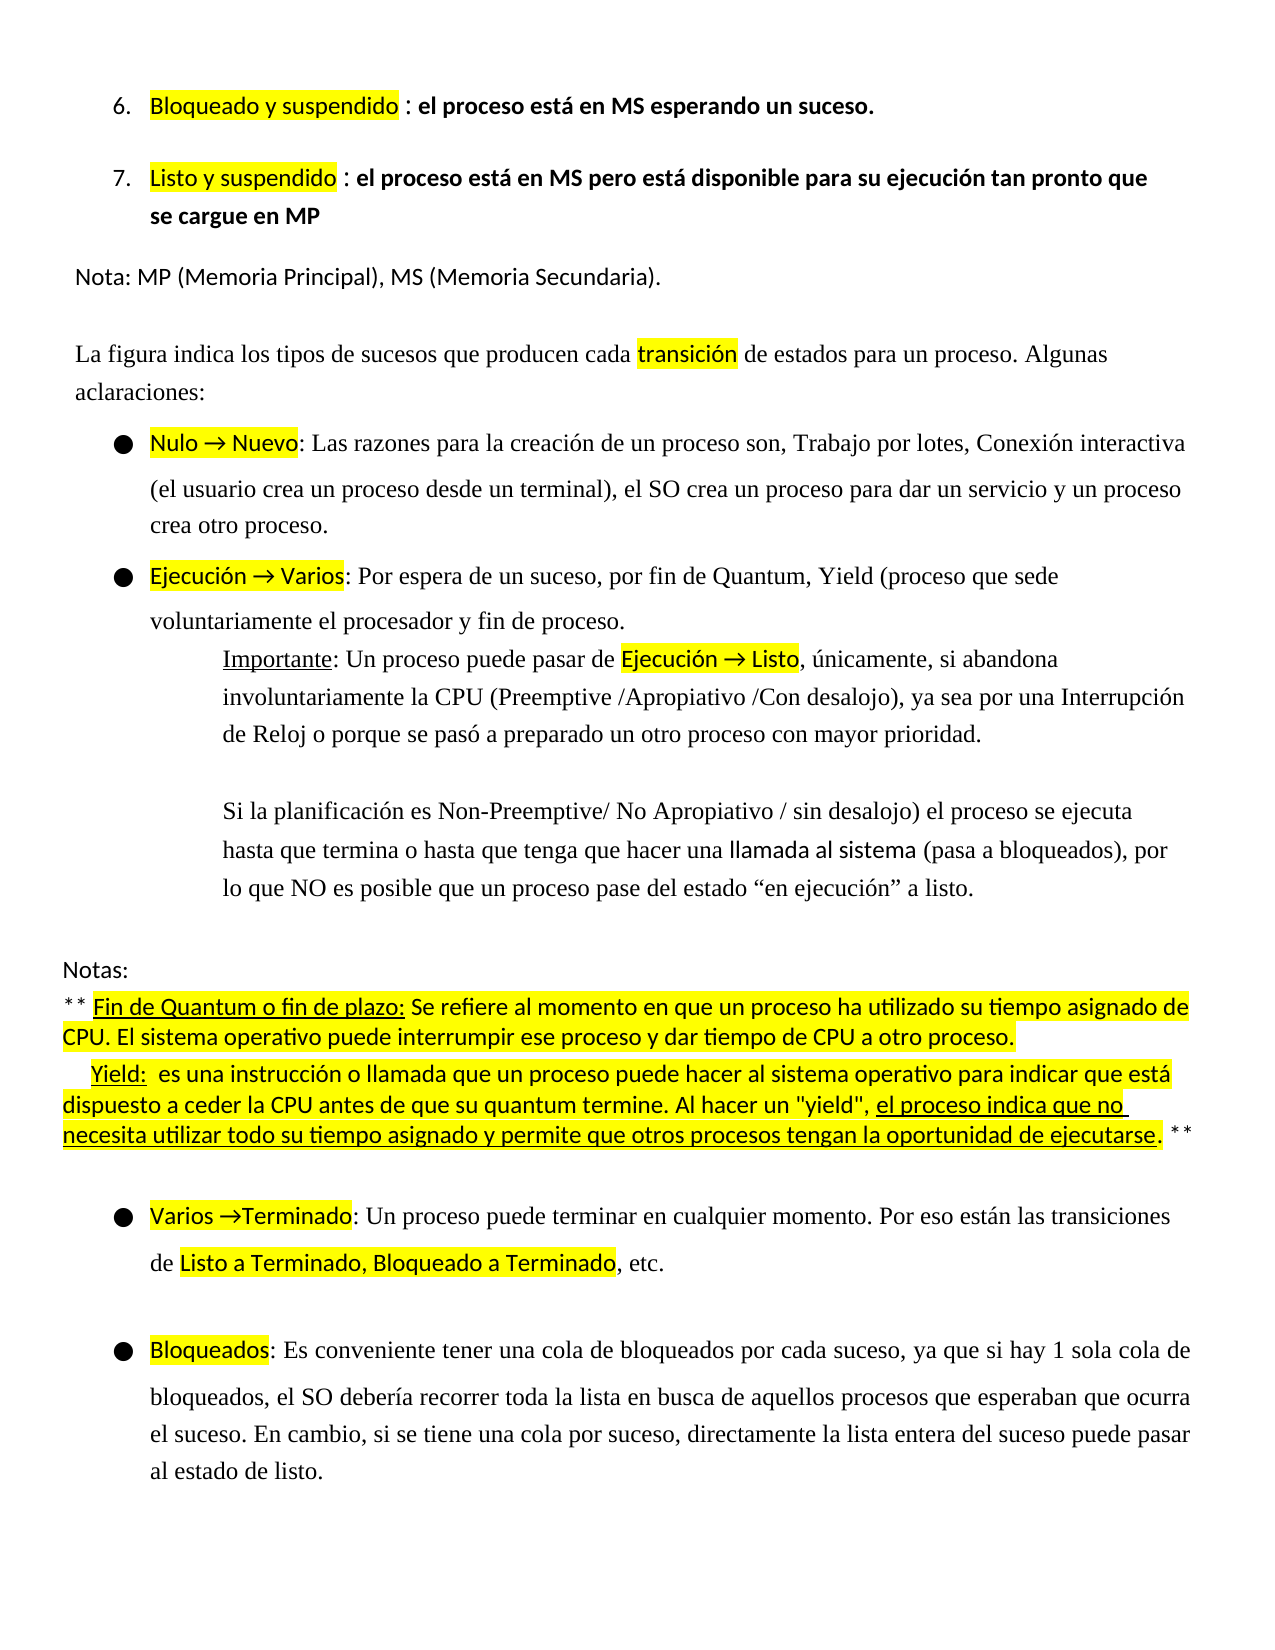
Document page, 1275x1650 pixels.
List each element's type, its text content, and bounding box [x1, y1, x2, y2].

text Importante: Un proceso puede pasar de Ejecución → Listo, únicamente, si abandona involuntariamente la CPU (Preemptive /Apropiativo /Con desalojo), ya sea por una Interrupción de Reloj o porque se pasó a preparado un otro proceso con mayor prioridad. [222, 643, 1190, 748]
text Notas: [62, 954, 1212, 984]
list Bloqueados: Es conveniente tener una cola de bloqueados por cada suceso, ya que si hay 1 sola cola de bloqueados, el SO debería recorrer toda la lista en busca de aquellos procesos que esperaban que ocurra el suceso. En cambio, si se tiene una cola por suceso, directamente la lista entera del suceso puede pasar al estado de listo. [112, 1322, 1192, 1485]
list Ejecución → Varios: Por espera de un suceso, por fin de Quantum, Yield (proceso que sede voluntariamente el procesador y fin de proceso. [112, 547, 1068, 635]
text Yield: es una instrucción o llamada que un proceso puede hacer al sistema operativo para indicar que está dispuesto a ceder la CPU antes de que su quantum termine. Al hacer un "yield", el proceso indica que no necesita utilizar todo su tiempo asignado y permite que otros procesos tengan la oportunidad de ejecutarse. ** [62, 1058, 1212, 1150]
list Listo y suspendido : el proceso está en MS pero está disponible para su ejecución tan pronto que se cargue en MP [112, 149, 1159, 231]
text La figura indica los tipos de sucesos que producen cada transición de estados para un proceso. Algunas aclaraciones: [75, 338, 1212, 406]
text ** Fin de Quantum o fin de plazo: Se refiere al momento en que un proceso ha utilizado su tiempo asignado de CPU. El sistema operativo puede interrumpir ese proceso y dar tiempo de CPU a otro proceso. [62, 991, 1212, 1052]
list Bloqueado y suspendido : el proceso está en MS esperando un suceso. [112, 77, 1212, 128]
list Varios →Terminado: Un proceso puede terminar en cualquier momento. Por eso están las transiciones de Listo a Terminado, Bloqueado a Terminado, etc. [112, 1187, 1175, 1277]
text Si la planificación es Non-Preemptive/ No Apropiativo / sin desalojo) el proceso se ejecuta hasta que termina o hasta que tenga que hacer una llamada al sistema (pasa a bloqueados), por lo que NO es posible que un proceso pase del estado “en ejecución” a listo. [222, 796, 1190, 902]
text Nota: MP (Memoria Principal), MS (Memoria Secundaria). [75, 261, 1212, 292]
list Nulo → Nuevo: Las razones para la creación de un proceso son, Trabajo por lotes, Conexión interactiva (el usuario crea un proceso desde un terminal), el SO crea un proceso para dar un servicio y un proceso crea otro proceso. [112, 414, 1191, 539]
